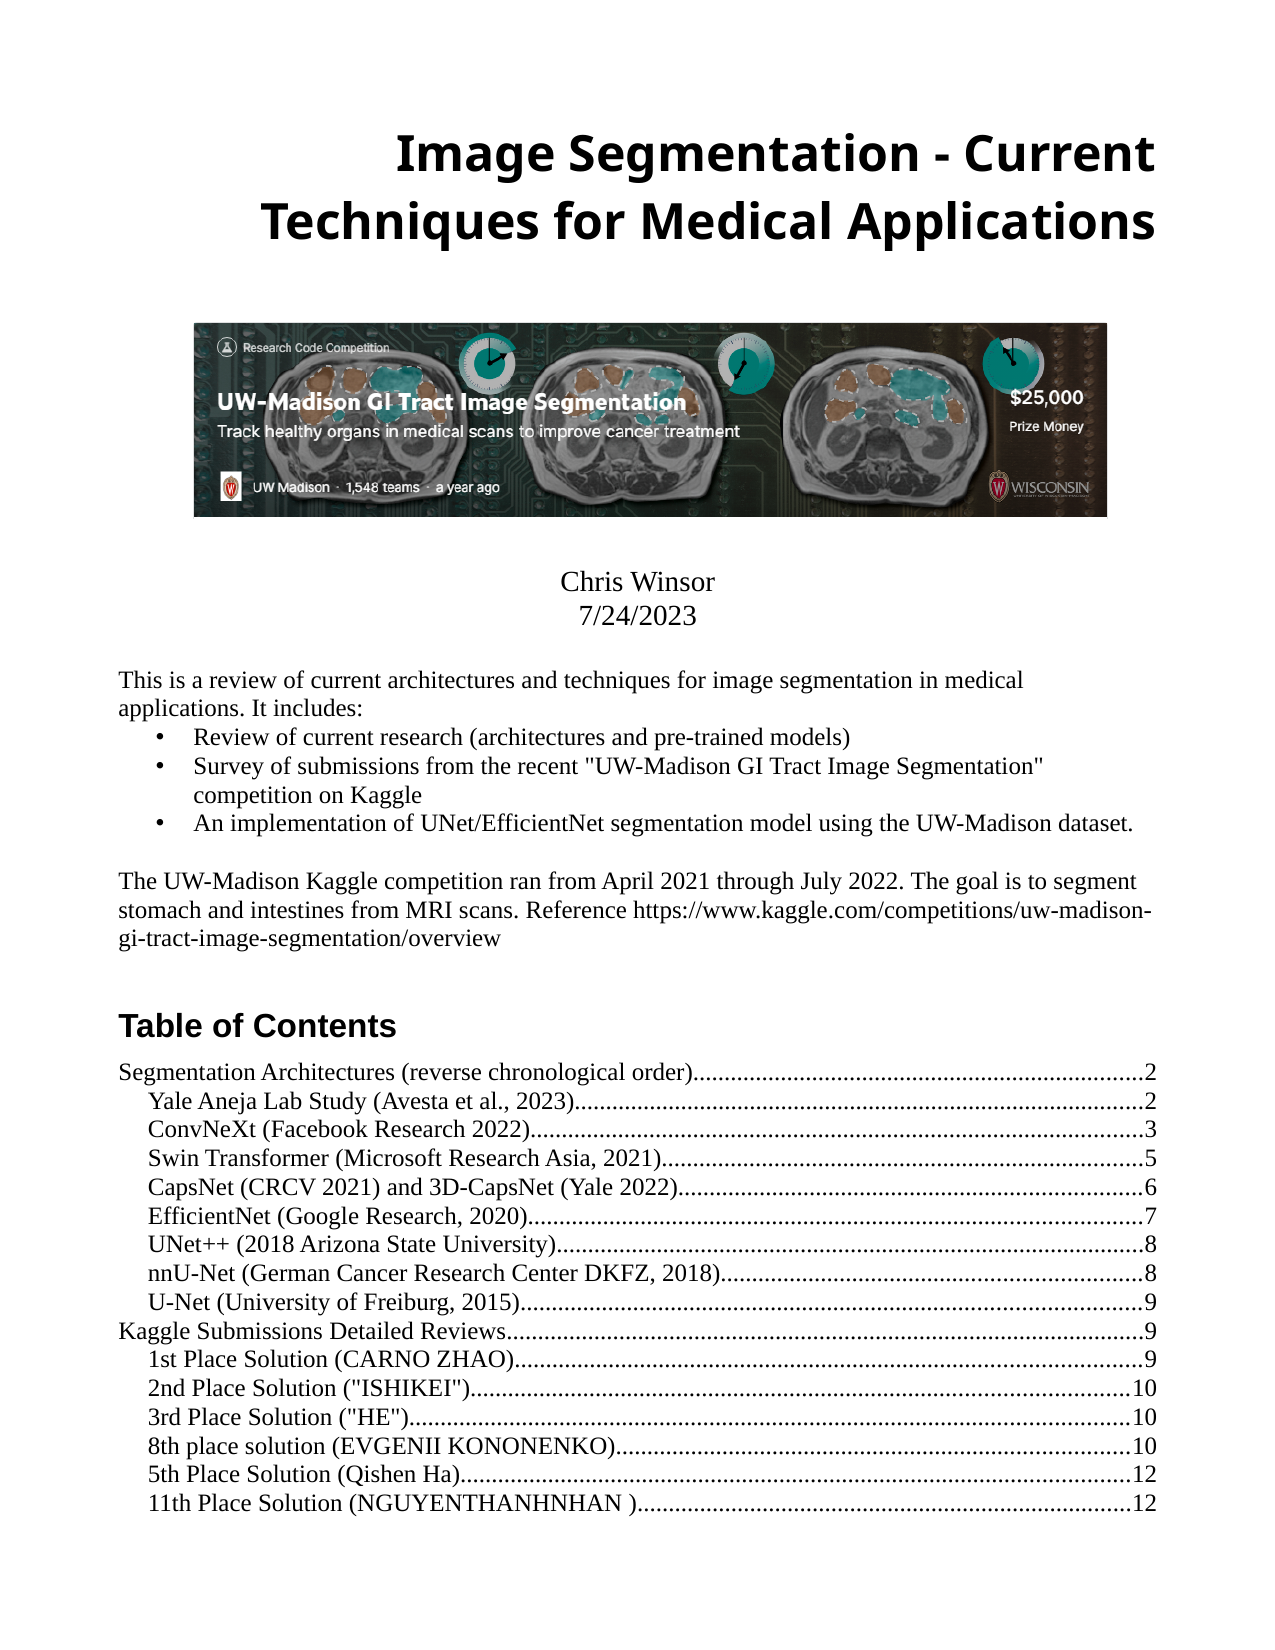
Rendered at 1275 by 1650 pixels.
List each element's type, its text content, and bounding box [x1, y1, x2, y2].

text The UW-Madison Kaggle competition ran from April 2021 through July 2022. The goal is to segment stomach and intestines from MRI scans. Reference https://www.kaggle.com/competitions/uw-madison-gi-tract-image-segmentation/overview [118, 866, 1157, 952]
text UNet++ (2018 Arizona State University) 8 [148, 1229, 1157, 1258]
text ConvNeXt (Facebook Research 2022) 3 [148, 1114, 1157, 1143]
text 2nd Place Solution ("ISHIKEI") 10 [148, 1373, 1157, 1402]
text Segmentation Architectures (reverse chronological order) 2 [118, 1057, 1157, 1086]
text 5th Place Solution (Qishen Ha) 12 [148, 1459, 1157, 1488]
list An implementation of UNet/EfficientNet segmentation model using the UW-Madison dataset. [156, 808, 1157, 837]
text U-Net (University of Freiburg, 2015) 9 [148, 1287, 1157, 1316]
text 1st Place Solution (CARNO ZHAO) 9 [148, 1344, 1157, 1373]
text EfficientNet (Google Research, 2020) 7 [148, 1201, 1157, 1229]
text This is a review of current architectures and techniques for image segmentation in medical applications. It includes: [118, 665, 1157, 722]
text nnU-Net (German Cancer Research Center DKFZ, 2018) 8 [148, 1258, 1157, 1287]
picture [188, 317, 1112, 519]
text 11th Place Solution (NGUYENTHANHNHAN ) 12 [148, 1488, 1157, 1517]
text Kaggle Submissions Detailed Reviews 9 [118, 1316, 1157, 1344]
list Review of current research (architectures and pre-trained models) [156, 722, 1157, 751]
subtitle Table of Contents [118, 1006, 1157, 1044]
text CapsNet (CRCV 2021) and 3D-CapsNet (Yale 2022) 6 [148, 1172, 1157, 1201]
text Image Segmentation - Current Techniques for Medical Applications [118, 118, 1157, 254]
text 3rd Place Solution ("HE") 10 [148, 1402, 1157, 1431]
text Swin Transformer (Microsoft Research Asia, 2021) 5 [148, 1143, 1157, 1172]
text Yale Aneja Lab Study (Avesta et al., 2023) 2 [148, 1086, 1157, 1114]
text 8th place solution (EVGENII KONONENKO) 10 [148, 1431, 1157, 1459]
text Chris Winsor [118, 564, 1157, 598]
list Survey of submissions from the recent "UW-Madison GI Tract Image Segmentation" competition on Kaggle [156, 751, 1157, 808]
text 7/24/2023 [118, 598, 1157, 631]
